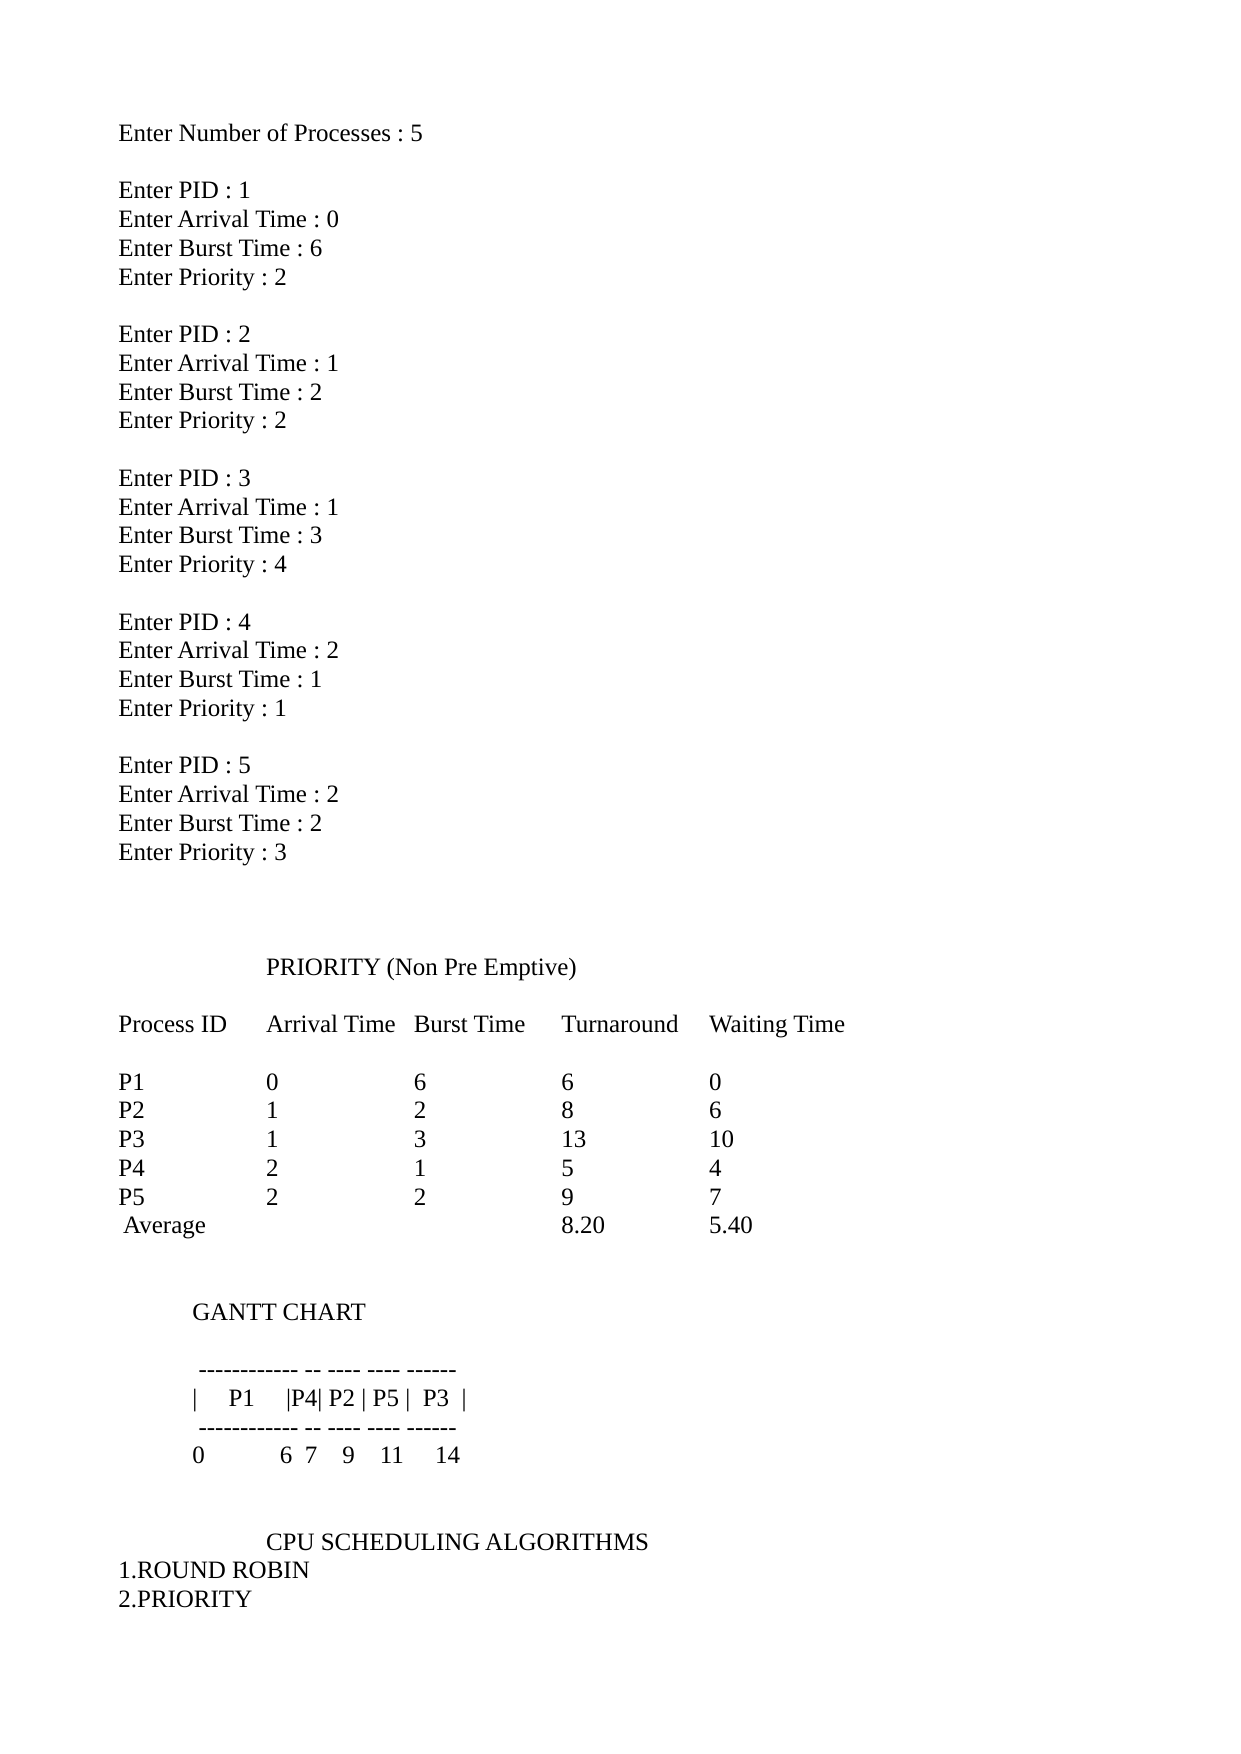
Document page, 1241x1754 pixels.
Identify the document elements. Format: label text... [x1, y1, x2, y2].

text Enter Burst Time : 1 [118, 664, 1122, 693]
text ------------ -- ---- ---- ------ [118, 1354, 1122, 1383]
text GANTT CHART [118, 1297, 1122, 1326]
text | P1 |P4| P2 | P5 | P3 | [118, 1383, 1122, 1412]
text Enter Priority : 4 [118, 549, 1122, 578]
text Enter Number of Processes : 5 [118, 118, 1122, 147]
text Enter PID : 5 [118, 751, 1122, 779]
text Enter Priority : 2 [118, 406, 1122, 434]
text CPU SCHEDULING ALGORITHMS [118, 1527, 1122, 1556]
text Enter PID : 2 [118, 319, 1122, 348]
text PRIORITY (Non Pre Emptive) [118, 952, 1122, 981]
text Enter PID : 1 [118, 176, 1122, 204]
text 1.ROUND ROBIN [118, 1556, 1122, 1584]
text Enter Priority : 2 [118, 262, 1122, 291]
text Enter Arrival Time : 1 [118, 492, 1122, 521]
text Enter PID : 3 [118, 463, 1122, 492]
text Enter Burst Time : 3 [118, 521, 1122, 549]
text Enter PID : 4 [118, 607, 1122, 636]
text Enter Arrival Time : 1 [118, 348, 1122, 377]
text P1 0 6 6 0 [118, 1067, 1122, 1096]
text Process ID Arrival Time Burst Time Turnaround Waiting Time [118, 1009, 1122, 1038]
text Enter Burst Time : 2 [118, 808, 1122, 837]
text P4 2 1 5 4 [118, 1153, 1122, 1182]
text Enter Burst Time : 6 [118, 233, 1122, 262]
text Enter Priority : 1 [118, 693, 1122, 722]
text Enter Arrival Time : 2 [118, 636, 1122, 664]
text P2 1 2 8 6 [118, 1096, 1122, 1124]
text Enter Burst Time : 2 [118, 377, 1122, 406]
text 0 6 7 9 11 14 [118, 1441, 1122, 1469]
text 2.PRIORITY [118, 1584, 1122, 1613]
text Average 8.20 5.40 [118, 1211, 1122, 1239]
text Enter Arrival Time : 0 [118, 204, 1122, 233]
text ------------ -- ---- ---- ------ [118, 1412, 1122, 1441]
text P5 2 2 9 7 [118, 1182, 1122, 1211]
text P3 1 3 13 10 [118, 1124, 1122, 1153]
text Enter Arrival Time : 2 [118, 779, 1122, 808]
text Enter Priority : 3 [118, 837, 1122, 866]
